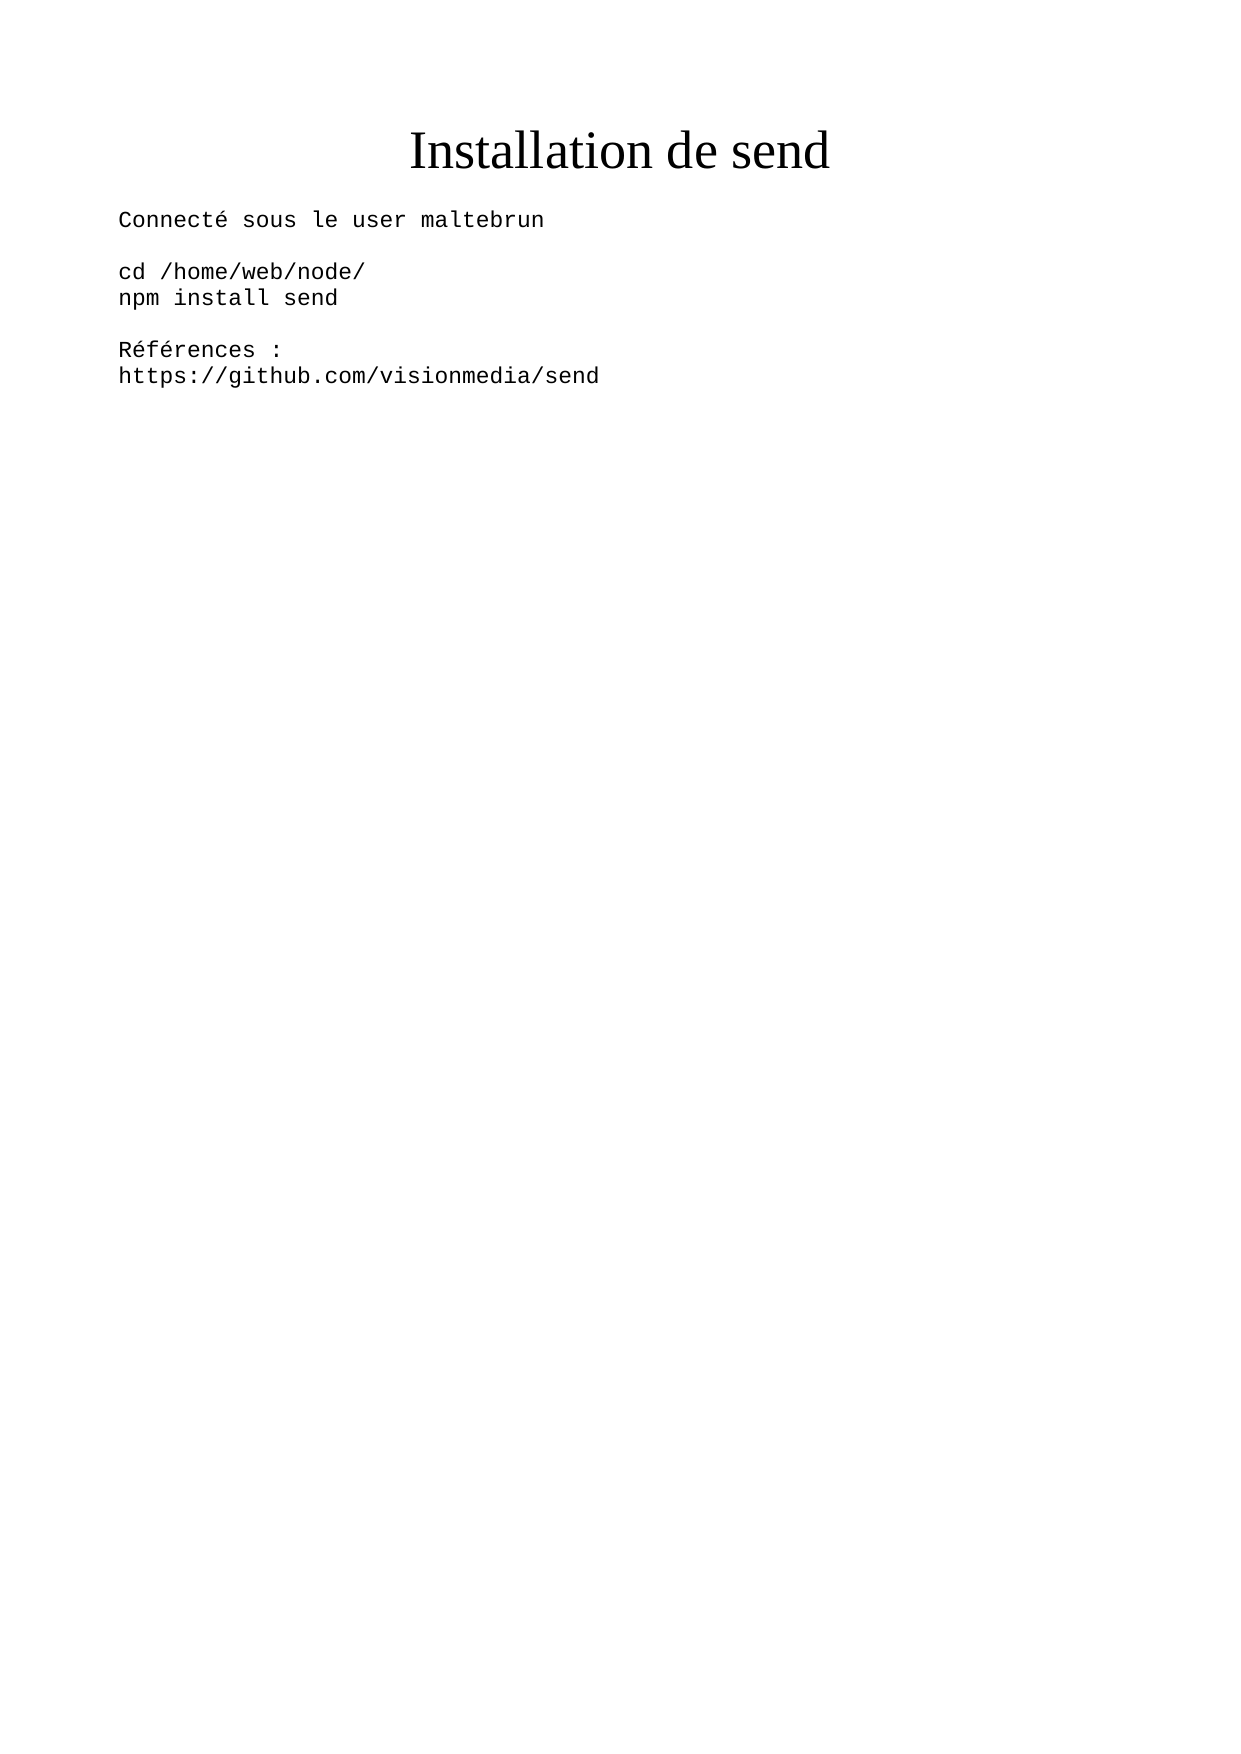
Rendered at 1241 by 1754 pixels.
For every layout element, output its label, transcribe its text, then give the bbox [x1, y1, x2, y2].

text cd /home/web/node/ [118, 261, 1122, 287]
text Connecté sous le user maltebrun [118, 209, 1122, 235]
text https://github.com/visionmedia/send [118, 364, 1122, 390]
text Installation de send [118, 118, 1122, 180]
text npm install send [118, 287, 1122, 312]
text Références : [118, 338, 1122, 364]
